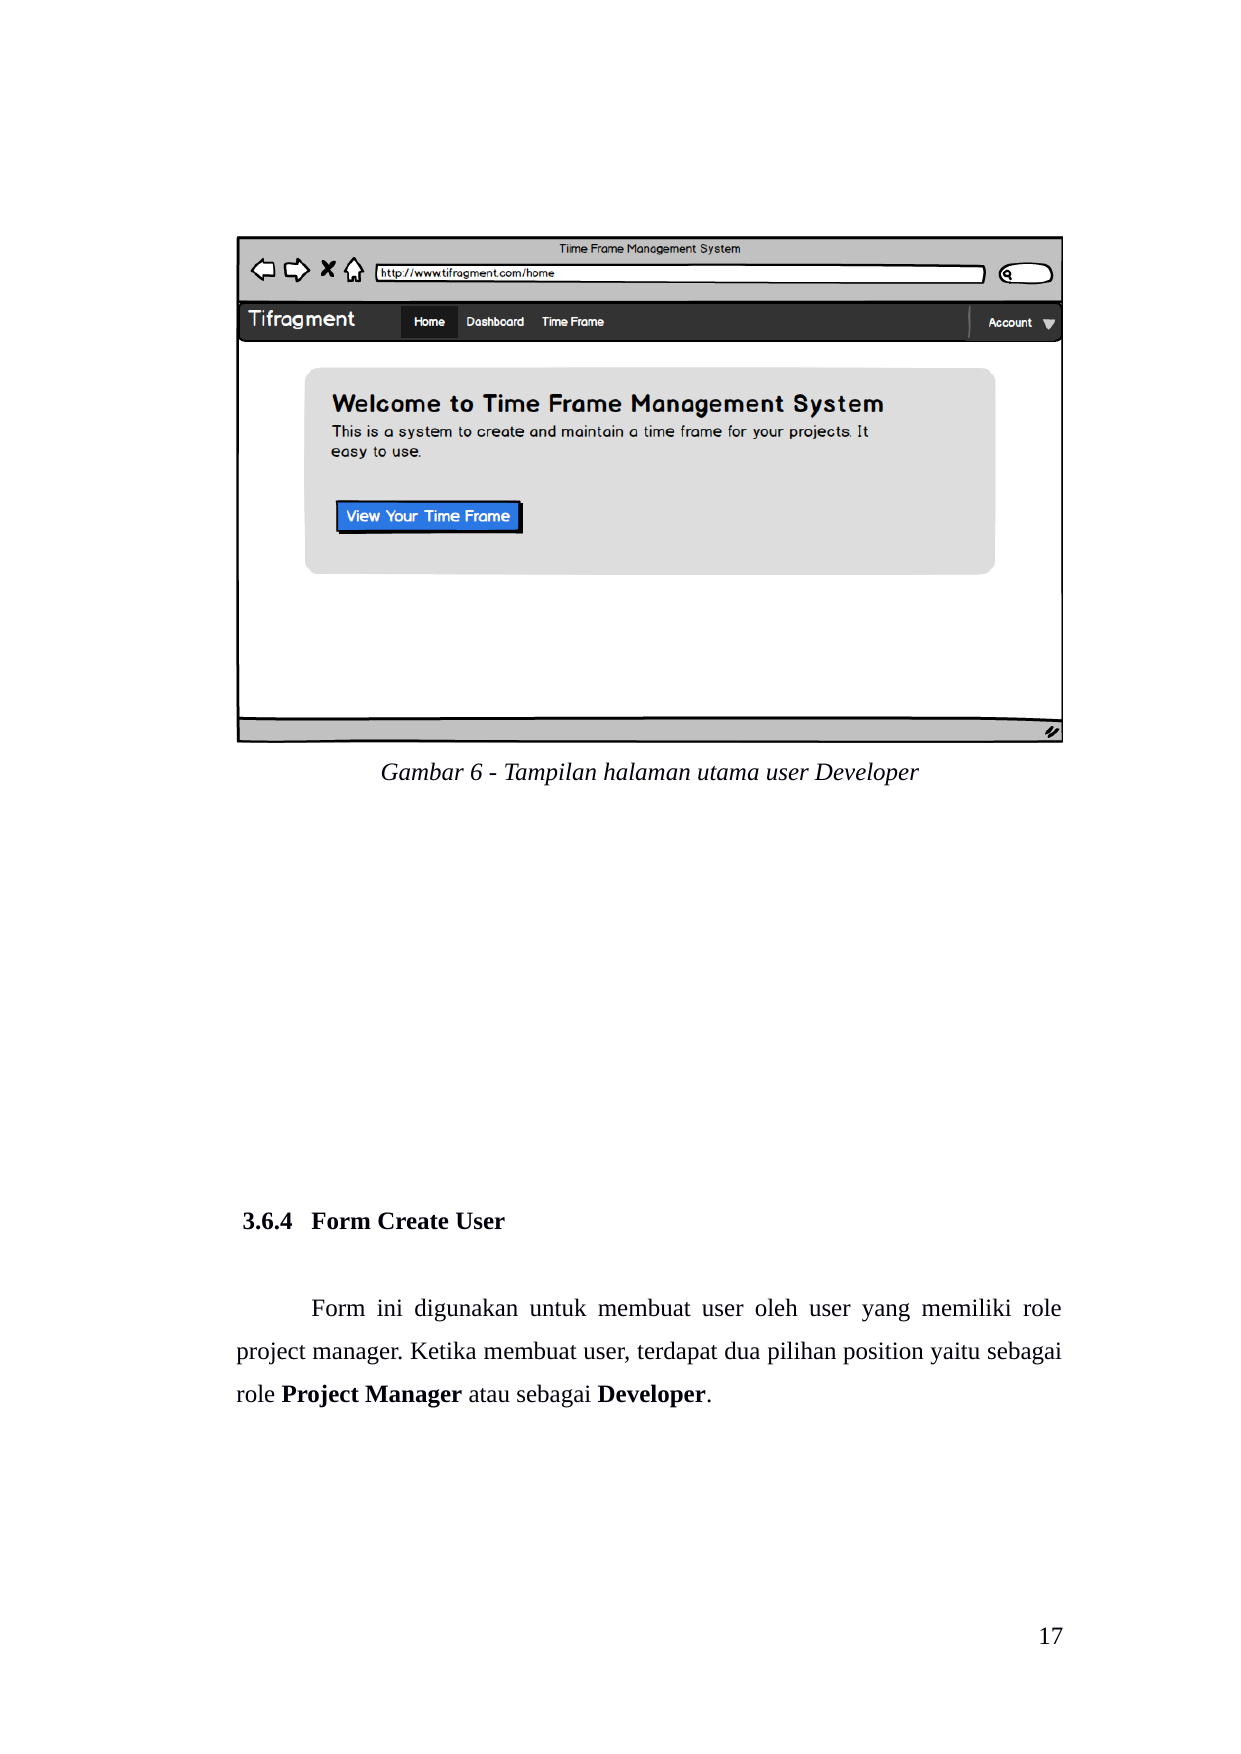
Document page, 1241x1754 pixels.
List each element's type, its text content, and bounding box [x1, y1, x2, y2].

text Gambar 6 - Tampilan halaman utama user Developer [236, 743, 1063, 786]
subtitle 3.6.4 Form Create User [236, 1206, 1063, 1235]
picture [236, 236, 1063, 743]
text Form ini digunakan untuk membuat user oleh user yang memiliki role project manager. Ketika membuat user, terdapat dua pilihan position yaitu sebagai role Project Manager atau sebagai Developer. [236, 1249, 1063, 1408]
